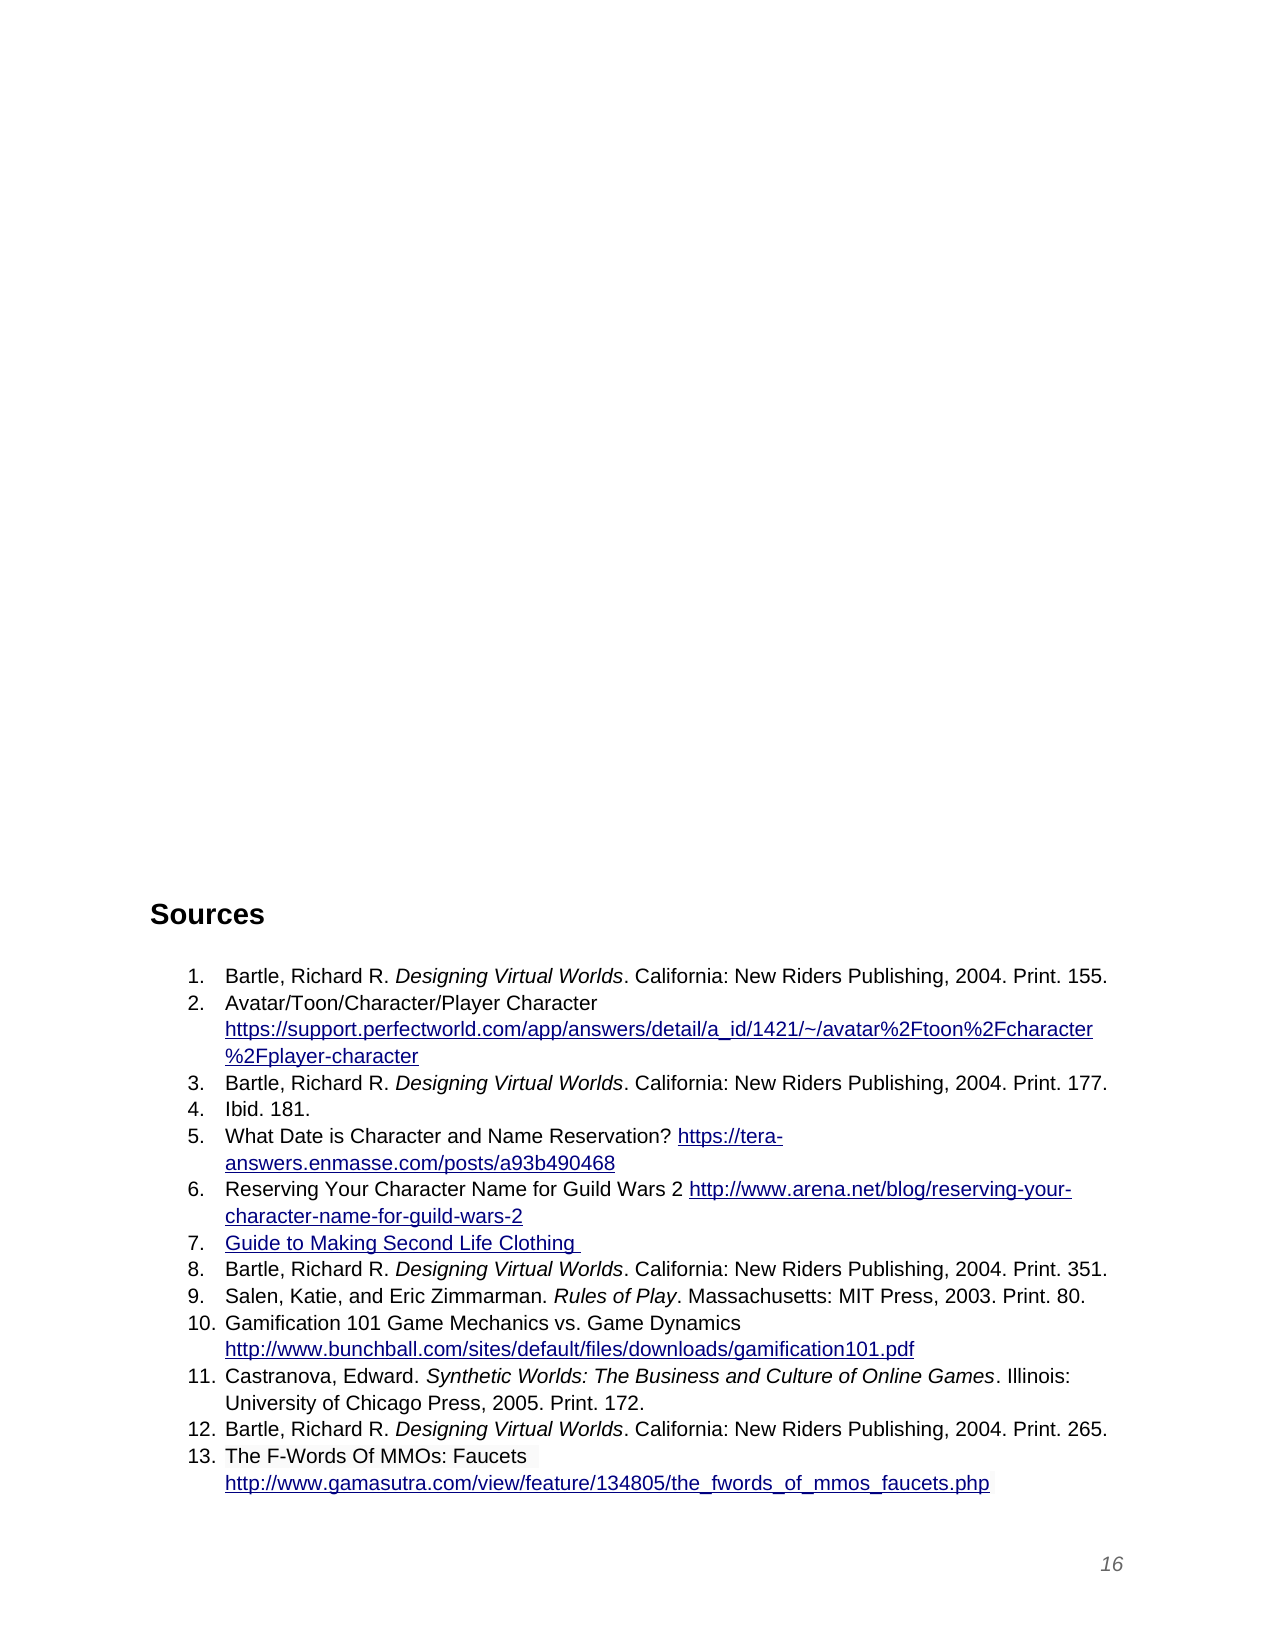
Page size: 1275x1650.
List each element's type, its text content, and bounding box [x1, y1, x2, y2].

text Sources [150, 898, 1125, 931]
list Guide to Making Second Life Clothing [187, 1231, 1125, 1254]
list Ibid. 181. [187, 1098, 1125, 1121]
list What Date is Character and Name Reservation? https://tera-answers.enmasse.com/posts/a93b490468 [187, 1125, 1125, 1174]
list Castranova, Edward. Synthetic Worlds: The Business and Culture of Online Games. Illinois: University of Chicago Press, 2005. Print. 172. [187, 1365, 1125, 1414]
list Bartle, Richard R. Designing Virtual Worlds. California: New Riders Publishing, 2004. Print. 351. [187, 1258, 1125, 1281]
list Avatar/Toon/Character/Player Character https://support.perfectworld.com/app/answers/detail/a_id/1421/~/avatar%2Ftoon%2Fcharacter%2Fplayer-character [187, 991, 1125, 1068]
list The F-Words Of MMOs: Faucets http://www.gamasutra.com/view/feature/134805/the_fwords_of_mmos_faucets.php [187, 1445, 1125, 1494]
list Salen, Katie, and Eric Zimmarman. Rules of Play. Massachusetts: MIT Press, 2003. Print. 80. [187, 1285, 1125, 1308]
list Gamification 101 Game Mechanics vs. Game Dynamics http://www.bunchball.com/sites/default/files/downloads/gamification101.pdf [187, 1311, 1125, 1361]
list Bartle, Richard R. Designing Virtual Worlds. California: New Riders Publishing, 2004. Print. 155. [187, 965, 1125, 988]
list Bartle, Richard R. Designing Virtual Worlds. California: New Riders Publishing, 2004. Print. 265. [187, 1418, 1125, 1441]
list Reserving Your Character Name for Guild Wars 2 http://www.arena.net/blog/reserving-your-character-name-for-guild-wars-2 [187, 1178, 1125, 1228]
list Bartle, Richard R. Designing Virtual Worlds. California: New Riders Publishing, 2004. Print. 177. [187, 1071, 1125, 1094]
